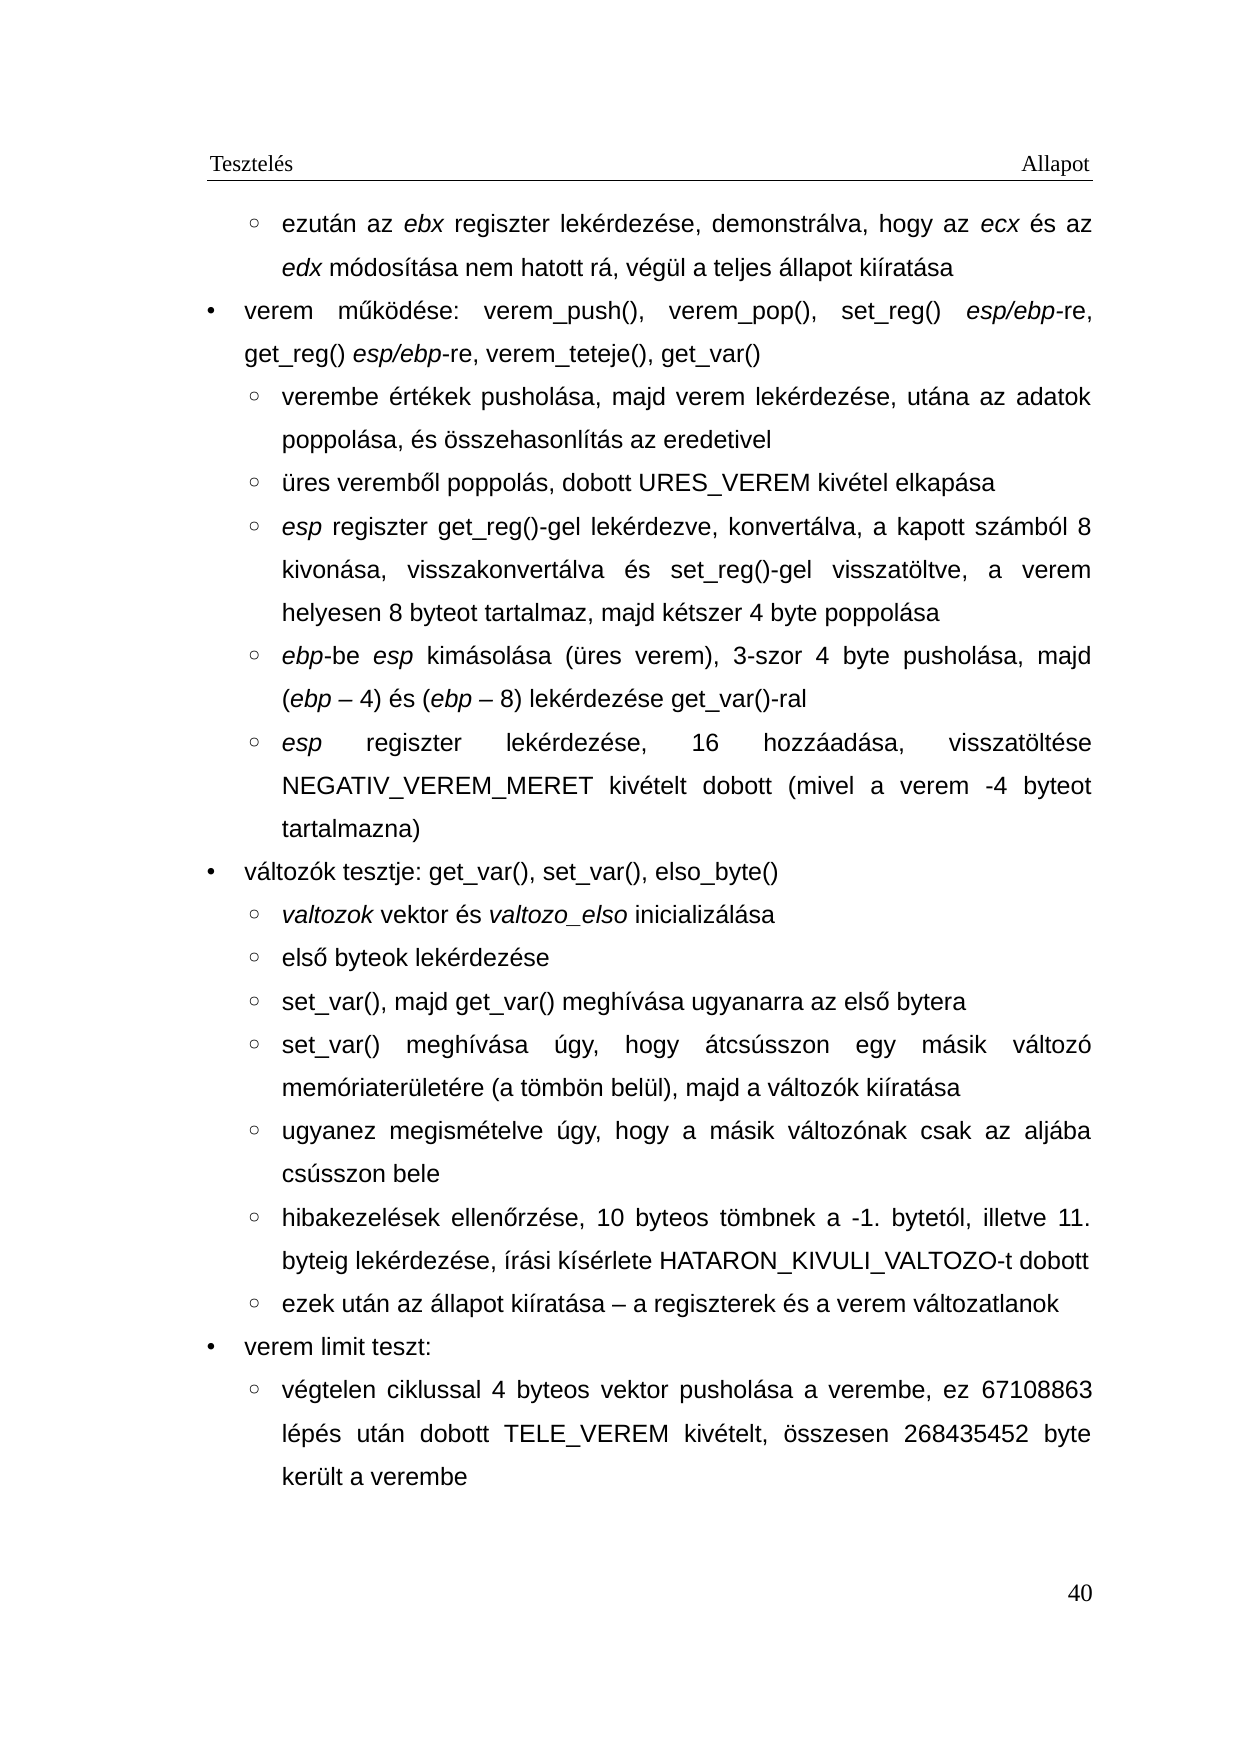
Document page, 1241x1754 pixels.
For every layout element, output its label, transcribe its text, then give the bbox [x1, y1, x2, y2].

list változók tesztje: get_var(), set_var(), elso_byte() [207, 857, 1093, 886]
list ezután az ebx regiszter lekérdezése, demonstrálva, hogy az ecx és az edx módosítása nem hatott rá, végül a teljes állapot kiíratása [244, 209, 1093, 281]
list valtozok vektor és valtozo_elso inicializálása [244, 900, 1093, 929]
list ugyanez megismételve úgy, hogy a másik változónak csak az aljába csússzon bele [244, 1116, 1093, 1188]
list első byteok lekérdezése [244, 943, 1093, 972]
list üres veremből poppolás, dobott URES_VEREM kivétel elkapása [244, 468, 1093, 497]
list végtelen ciklussal 4 byteos vektor pusholása a verembe, ez 67108863 lépés után dobott TELE_VEREM kivételt, összesen 268435452 byte került a verembe [244, 1375, 1093, 1491]
list verem limit teszt: [207, 1332, 1093, 1361]
list ebp-be esp kimásolása (üres verem), 3-szor 4 byte pusholása, majd (ebp – 4) és (ebp – 8) lekérdezése get_var()-ral [244, 641, 1093, 713]
list set_var() meghívása úgy, hogy átcsússzon egy másik változó memóriaterületére (a tömbön belül), majd a változók kiíratása [244, 1030, 1093, 1102]
list ezek után az állapot kiíratása – a regiszterek és a verem változatlanok [244, 1289, 1093, 1318]
list set_var(), majd get_var() meghívása ugyanarra az első bytera [244, 987, 1093, 1016]
list verembe értékek pusholása, majd verem lekérdezése, utána az adatok poppolása, és összehasonlítás az eredetivel [244, 382, 1093, 454]
list esp regiszter lekérdezése, 16 hozzáadása, visszatöltése NEGATIV_VEREM_MERET kivételt dobott (mivel a verem -4 byteot tartalmazna) [244, 727, 1093, 843]
list esp regiszter get_reg()-gel lekérdezve, konvertálva, a kapott számból 8 kivonása, visszakonvertálva és set_reg()-gel visszatöltve, a verem helyesen 8 byteot tartalmaz, majd kétszer 4 byte poppolása [244, 512, 1093, 627]
list hibakezelések ellenőrzése, 10 byteos tömbnek a -1. bytetól, illetve 11. byteig lekérdezése, írási kísérlete HATARON_KIVULI_VALTOZO-t dobott [244, 1203, 1093, 1274]
list verem működése: verem_push(), verem_pop(), set_reg() esp/ebp-re, get_reg() esp/ebp-re, verem_teteje(), get_var() [207, 296, 1093, 368]
